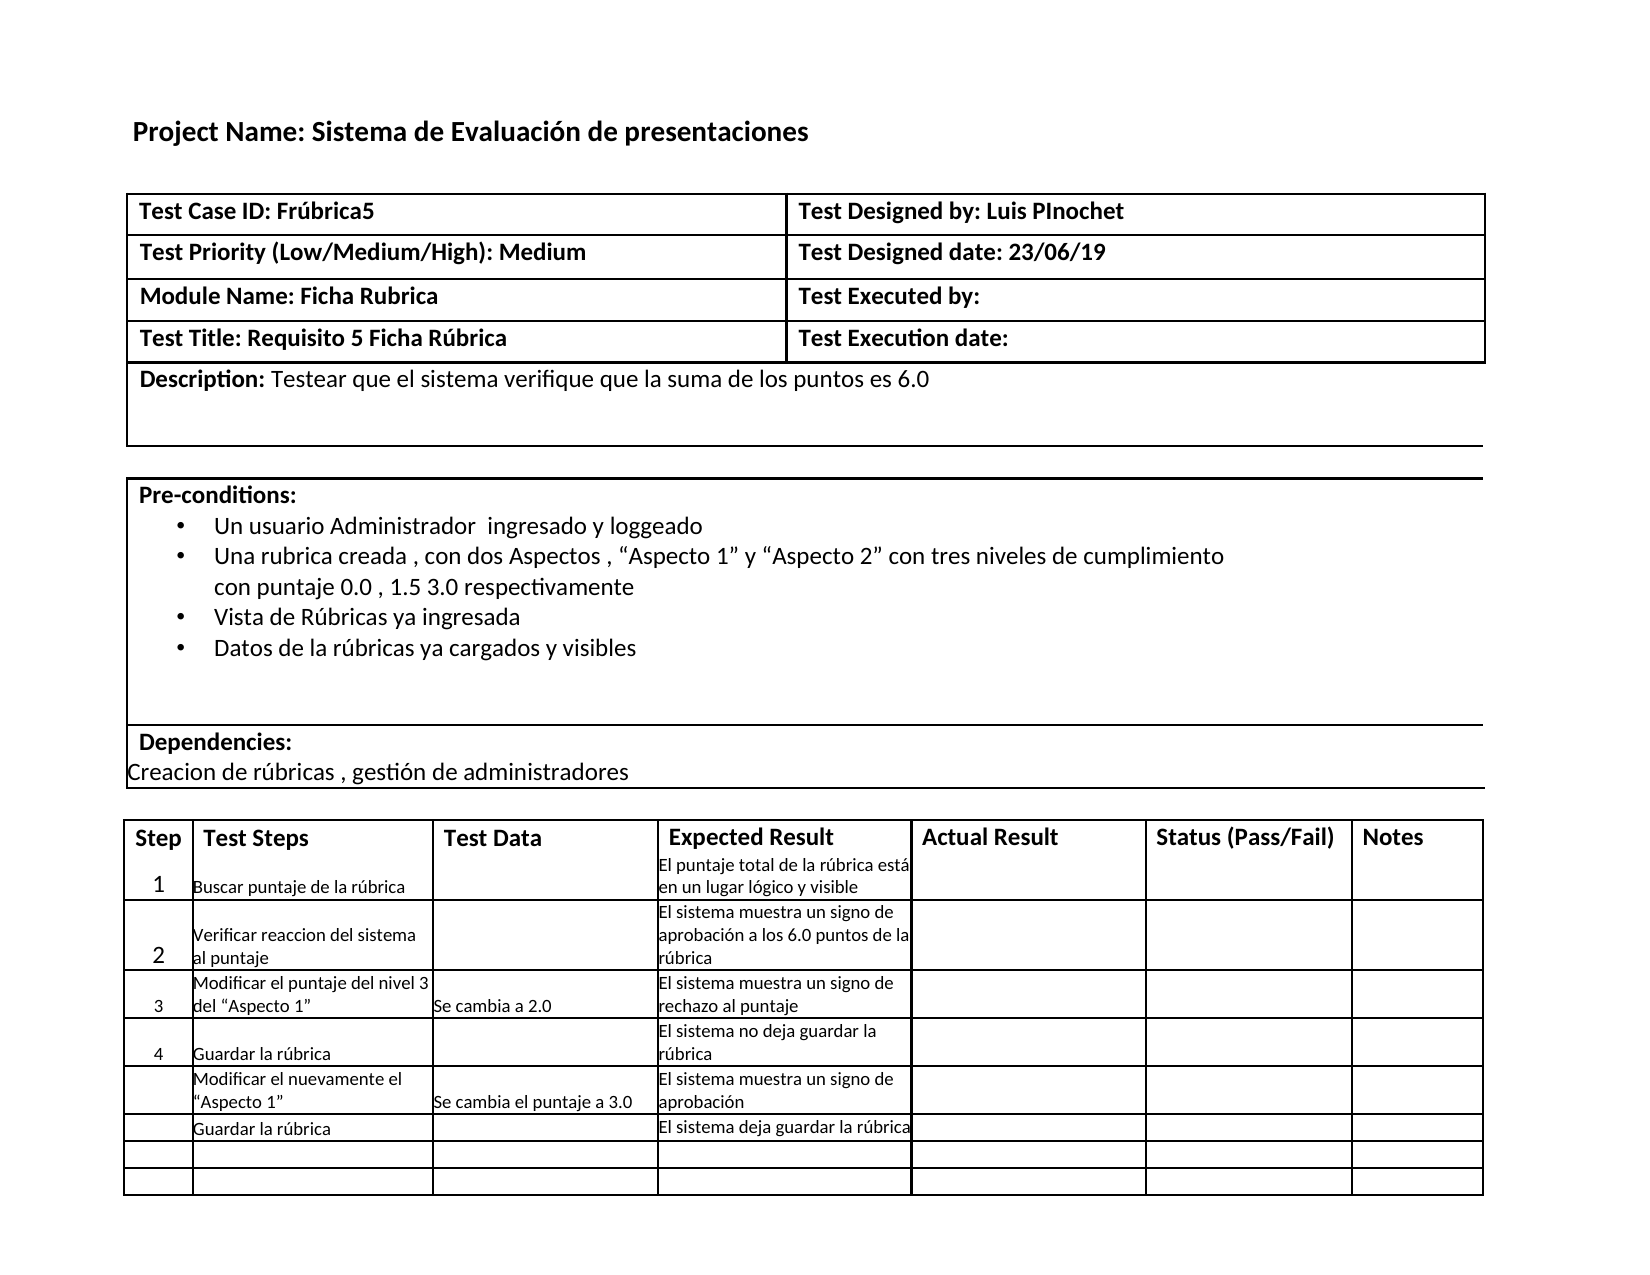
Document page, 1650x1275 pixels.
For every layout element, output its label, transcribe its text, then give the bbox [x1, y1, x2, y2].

table_cell Se cambia a 2.0 [434, 971, 657, 1017]
table_header Notes [1353, 821, 1482, 853]
table_cell [913, 1019, 1145, 1065]
table_cell Module Name: Ficha Rubrica [128, 280, 785, 320]
table_cell [659, 1142, 910, 1167]
table_header Project Name: Sistema de Evaluación de presentaciones [127, 103, 1485, 149]
table_cell [127, 447, 786, 477]
table_cell [1353, 1115, 1482, 1140]
table_cell [434, 1169, 657, 1194]
table_header Step [125, 821, 192, 853]
table_cell 4 [125, 1019, 192, 1065]
table_cell El sistema muestra un signo de aprobación a los 6.0 puntos de la rúbrica [659, 901, 910, 969]
table_header Test Data [434, 821, 657, 853]
table_cell [1147, 1067, 1351, 1113]
table_cell [786, 445, 1485, 477]
table_cell El sistema deja guardar la rúbrica [659, 1115, 910, 1140]
table_cell [1353, 1067, 1482, 1113]
table_cell El sistema muestra un signo de rechazo al puntaje [659, 971, 910, 1017]
table_cell [127, 149, 1485, 193]
table_cell Test Designed by: Luis PInochet [788, 195, 1484, 234]
table_cell Buscar puntaje de la rúbrica [194, 853, 432, 898]
table_cell [125, 1067, 192, 1113]
table_cell [913, 1169, 1145, 1194]
table_cell Description: Testear que el sistema verifique que la suma de los puntos es 6.0 [128, 364, 1485, 445]
table_cell Test Executed by: [788, 280, 1484, 320]
table_cell [125, 1115, 192, 1140]
table_cell Guardar la rúbrica [194, 1115, 432, 1140]
table_cell Test Designed date: 23/06/19 [788, 236, 1484, 278]
table_cell [1353, 1019, 1482, 1065]
table_cell Test Title: Requisito 5 Ficha Rúbrica [128, 322, 785, 361]
table_cell Verificar reaccion del sistema al puntaje [194, 901, 432, 969]
table_cell [1147, 1169, 1351, 1194]
table_cell Modificar el puntaje del nivel 3 del “Aspecto 1” [194, 971, 432, 1017]
table_header Test Steps [194, 821, 432, 853]
table_cell [1147, 1142, 1351, 1167]
table_cell [1147, 1019, 1351, 1065]
table_cell 1 [125, 853, 192, 898]
table_cell [434, 853, 657, 898]
table_cell [434, 1019, 657, 1065]
table_cell [913, 901, 1145, 969]
table_cell 2 [125, 901, 192, 969]
table_header Status (Pass/Fail) [1147, 821, 1351, 853]
table_cell Se cambia el puntaje a 3.0 [434, 1067, 657, 1113]
table_cell Test Priority (Low/Medium/High): Medium [128, 236, 785, 278]
table_cell [913, 853, 1145, 898]
table_cell [1147, 1115, 1351, 1140]
table_cell Test Execution date: [788, 322, 1484, 361]
table_cell [659, 1169, 910, 1194]
table_cell [194, 1142, 432, 1167]
table_cell Dependencies: Creacion de rúbricas , gestión de administradores [128, 724, 1485, 787]
table_cell [434, 901, 657, 969]
table_header Actual Result [913, 821, 1145, 853]
table_cell [125, 1142, 192, 1167]
table_cell [194, 1169, 432, 1194]
table_cell [1147, 853, 1351, 898]
table_cell Guardar la rúbrica [194, 1019, 432, 1065]
table_cell [1353, 971, 1482, 1017]
table_cell [1147, 901, 1351, 969]
table_cell [434, 1115, 657, 1140]
table_cell Modificar el nuevamente el “Aspecto 1” [194, 1067, 432, 1113]
table_cell Pre-conditions: Un usuario Administrador ingresado y loggeado Una rubrica creada , con dos Aspectos , “Aspecto 1” y “Aspecto 2” con tres niveles de cumplimiento con puntaje 0.0 , 1.5 3.0 respectivamente Vista de Rúbricas ya ingresada Datos de la rúbricas ya cargados y visibles [128, 477, 1485, 724]
table_cell [1353, 1142, 1482, 1167]
table_cell El sistema muestra un signo de aprobación [659, 1067, 910, 1113]
table_cell [1353, 901, 1482, 969]
table_cell [1353, 853, 1482, 898]
table_cell 3 [125, 971, 192, 1017]
table_cell Test Case ID: Frúbrica5 [128, 195, 785, 234]
table_cell [913, 1142, 1145, 1167]
table_cell [434, 1142, 657, 1167]
table_cell El puntaje total de la rúbrica está en un lugar lógico y visible [659, 853, 910, 898]
table_cell [913, 971, 1145, 1017]
table_cell [1147, 971, 1351, 1017]
table_cell El sistema no deja guardar la rúbrica [659, 1019, 910, 1065]
table_cell [913, 1067, 1145, 1113]
table_cell [1353, 1169, 1482, 1194]
table_cell [913, 1115, 1145, 1140]
table_cell [125, 1169, 192, 1194]
table_header Expected Result [659, 821, 910, 853]
